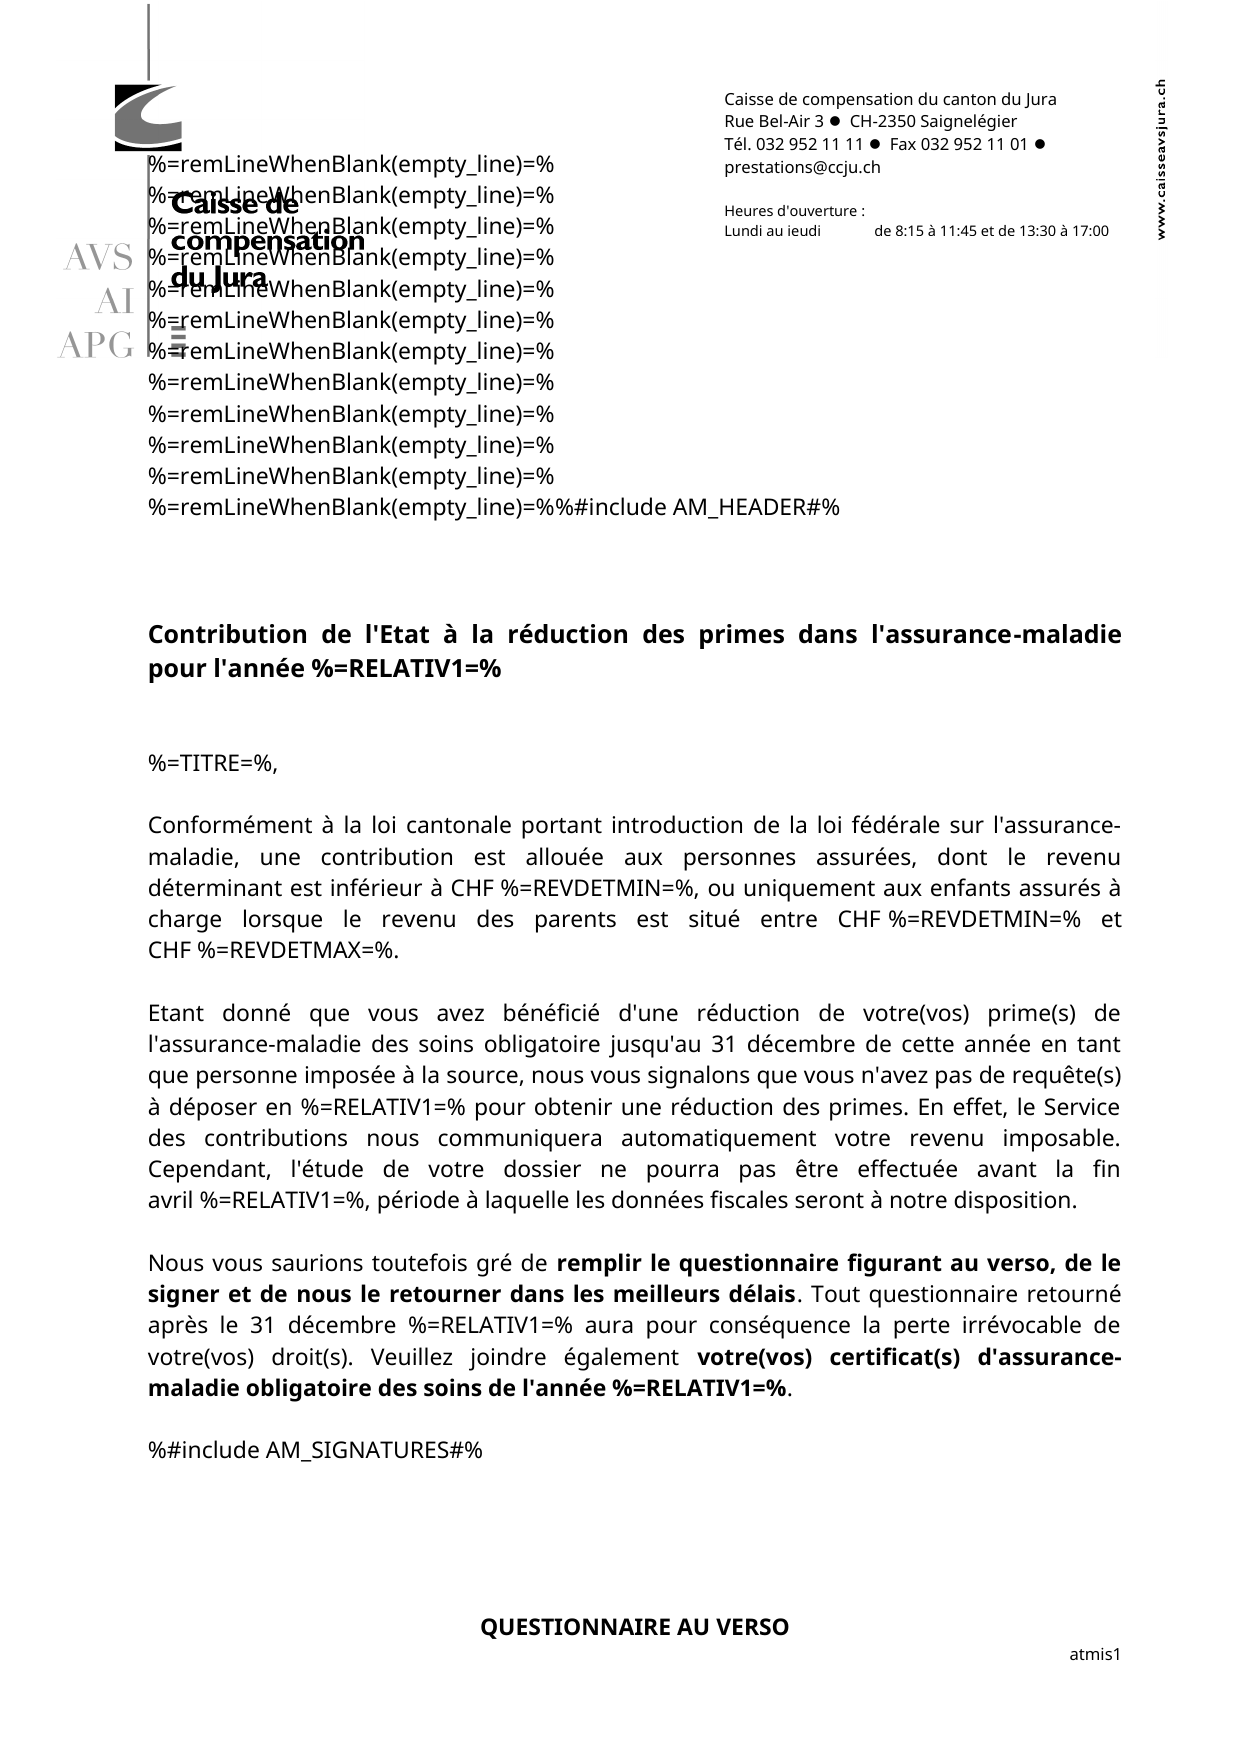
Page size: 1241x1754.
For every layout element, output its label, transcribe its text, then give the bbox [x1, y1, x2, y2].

text %=remLineWhenBlank(empty_line)=% [366, 241, 1122, 273]
picture [321, 348, 327, 358]
text %#include AM_SIGNATURES#% [148, 1434, 1122, 1466]
picture [335, 351, 342, 357]
text %=remLineWhenBlank(empty_line)=%%#include AM_HEADER#% [148, 491, 1122, 523]
picture [1155, 1, 1168, 358]
text Nous vous saurions toutefois gré de remplir le questionnaire figurant au verso, de le signer et de nous le retourner dans les meilleurs délais. Tout questionnaire retourné après le 31 décembre %=RELATIV1=% aura pour conséquence la perte irrévocable de votre(vos) droit(s). Veuillez joindre également votre(vos) certificat(s) d'assurance-maladie obligatoire des soins de l'année %=RELATIV1=%. [148, 1247, 1122, 1403]
text %=remLineWhenBlank(empty_line)=% [148, 366, 1122, 398]
text Contribution de l'Etat à la réduction des primes dans l'assurance‑maladie pour l'année %=RELATIV1=% [148, 616, 1122, 684]
text %=remLineWhenBlank(empty_line)=% [366, 148, 683, 179]
text %=remLineWhenBlank(empty_line)=% [366, 210, 683, 241]
text %=remLineWhenBlank(empty_line)=% [366, 179, 683, 210]
picture [275, 346, 282, 358]
picture [206, 348, 212, 358]
picture [335, 344, 342, 350]
text %=remLineWhenBlank(empty_line)=% [366, 304, 1122, 335]
text %=remLineWhenBlank(empty_line)=% [148, 398, 1122, 429]
picture [214, 348, 220, 358]
text %=remLineWhenBlank(empty_line)=% [148, 460, 1122, 491]
text %=TITRE=%, [148, 747, 1122, 778]
text Etant donné que vous avez bénéficié d'une réduction de votre(vos) prime(s) de l'assurance-maladie des soins obligatoire jusqu'au 31 décembre de cette année en tant que personne imposée à la source, nous vous signalons que vous n'avez pas de requête(s) à déposer en %=RELATIV1=% pour obtenir une réduction des primes. En effet, le Service des contributions nous communiquera automatiquement votre revenu imposable. Cependant, l'étude de votre dossier ne pourra pas être effectuée avant la fin avril %=RELATIV1=%, période à laquelle les données fiscales seront à notre disposition. [148, 997, 1122, 1216]
text %=remLineWhenBlank(empty_line)=% [148, 429, 1122, 460]
text %=remLineWhenBlank(empty_line)=% [366, 273, 1122, 304]
text %=remLineWhenBlank(empty_line)=% [148, 335, 1122, 366]
text Conformément à la loi cantonale portant introduction de la loi fédérale sur l'assurance-maladie, une contribution est allouée aux personnes assurées, dont le revenu déterminant est inférieur à CHF %=REVDETMIN=%, ou uniquement aux enfants assurés à charge lorsque le revenu des parents est situé entre CHF %=REVDETMIN=% et CHF %=REVDETMAX=%. [148, 809, 1122, 966]
picture [245, 348, 251, 358]
picture [294, 348, 300, 358]
picture [56, 1, 365, 358]
